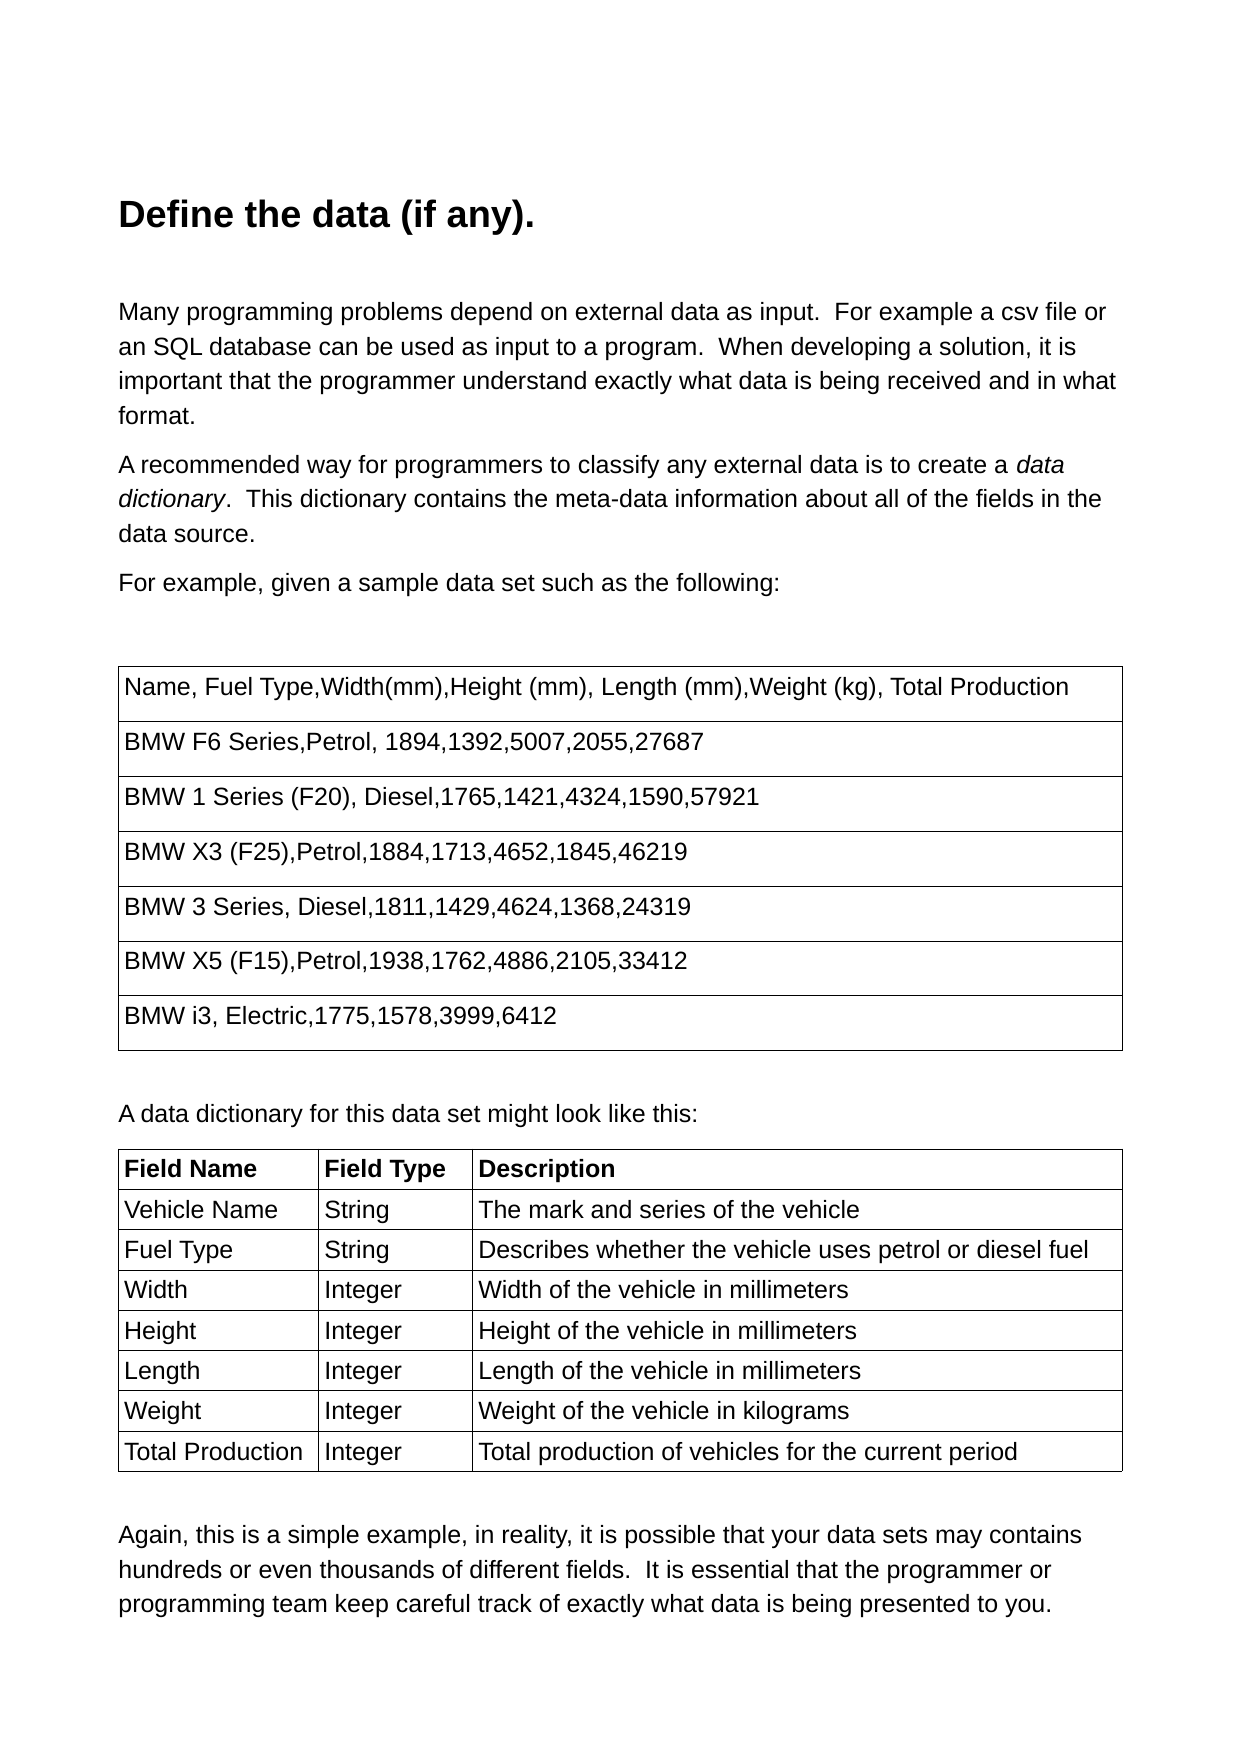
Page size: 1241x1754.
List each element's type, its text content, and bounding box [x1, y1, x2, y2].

table_cell Width of the vehicle in millimeters [473, 1271, 1122, 1310]
table_header Field Name [119, 1150, 318, 1189]
subtitle Define the data (if any). [118, 192, 1122, 236]
text A recommended way for programmers to classify any external data is to create a data dictionary. This dictionary contains the meta-data information about all of the fields in the data source. [118, 450, 1122, 548]
table_cell Height of the vehicle in millimeters [473, 1311, 1122, 1350]
text For example, given a sample data set such as the following: [118, 568, 1122, 597]
table_cell Length [119, 1351, 318, 1390]
text Again, this is a simple example, in reality, it is possible that your data sets may contains hundreds or even thousands of different fields. It is essential that the programmer or programming team keep careful track of exactly what data is being presented to you. [118, 1520, 1122, 1618]
table_cell String [319, 1230, 472, 1269]
table_cell Integer [319, 1271, 472, 1310]
text A data dictionary for this data set might look like this: [118, 1099, 1122, 1128]
table_header Name, Fuel Type,Width(mm),Height (mm), Length (mm),Weight (kg), Total Production [119, 667, 1122, 721]
table_cell Vehicle Name [119, 1190, 318, 1229]
table_cell BMW X3 (F25),Petrol,1884,1713,4652,1845,46219 [119, 832, 1122, 886]
table_cell The mark and series of the vehicle [473, 1190, 1122, 1229]
table_cell Describes whether the vehicle uses petrol or diesel fuel [473, 1230, 1122, 1269]
table_cell BMW F6 Series,Petrol, 1894,1392,5007,2055,27687 [119, 722, 1122, 776]
table_cell BMW X5 (F15),Petrol,1938,1762,4886,2105,33412 [119, 942, 1122, 995]
table_cell Length of the vehicle in millimeters [473, 1351, 1122, 1390]
table_cell Weight [119, 1391, 318, 1431]
table_header Description [473, 1150, 1122, 1189]
table_cell Integer [319, 1311, 472, 1350]
table_cell Total Production [119, 1432, 318, 1471]
text Many programming problems depend on external data as input. For example a csv file or an SQL database can be used as input to a program. When developing a solution, it is important that the programmer understand exactly what data is being received and in what format. [118, 297, 1122, 429]
table_cell Fuel Type [119, 1230, 318, 1269]
table_cell String [319, 1190, 472, 1229]
table_cell Total production of vehicles for the current period [473, 1432, 1122, 1471]
table_cell BMW 1 Series (F20), Diesel,1765,1421,4324,1590,57921 [119, 777, 1122, 831]
table_cell Width [119, 1271, 318, 1310]
table_header Field Type [319, 1150, 472, 1189]
table_cell Integer [319, 1432, 472, 1471]
table_cell Weight of the vehicle in kilograms [473, 1391, 1122, 1431]
table_cell BMW i3, Electric,1775,1578,3999,6412 [119, 996, 1122, 1050]
table_cell BMW 3 Series, Diesel,1811,1429,4624,1368,24319 [119, 887, 1122, 941]
table_cell Integer [319, 1391, 472, 1431]
table_cell Integer [319, 1351, 472, 1390]
table_cell Height [119, 1311, 318, 1350]
